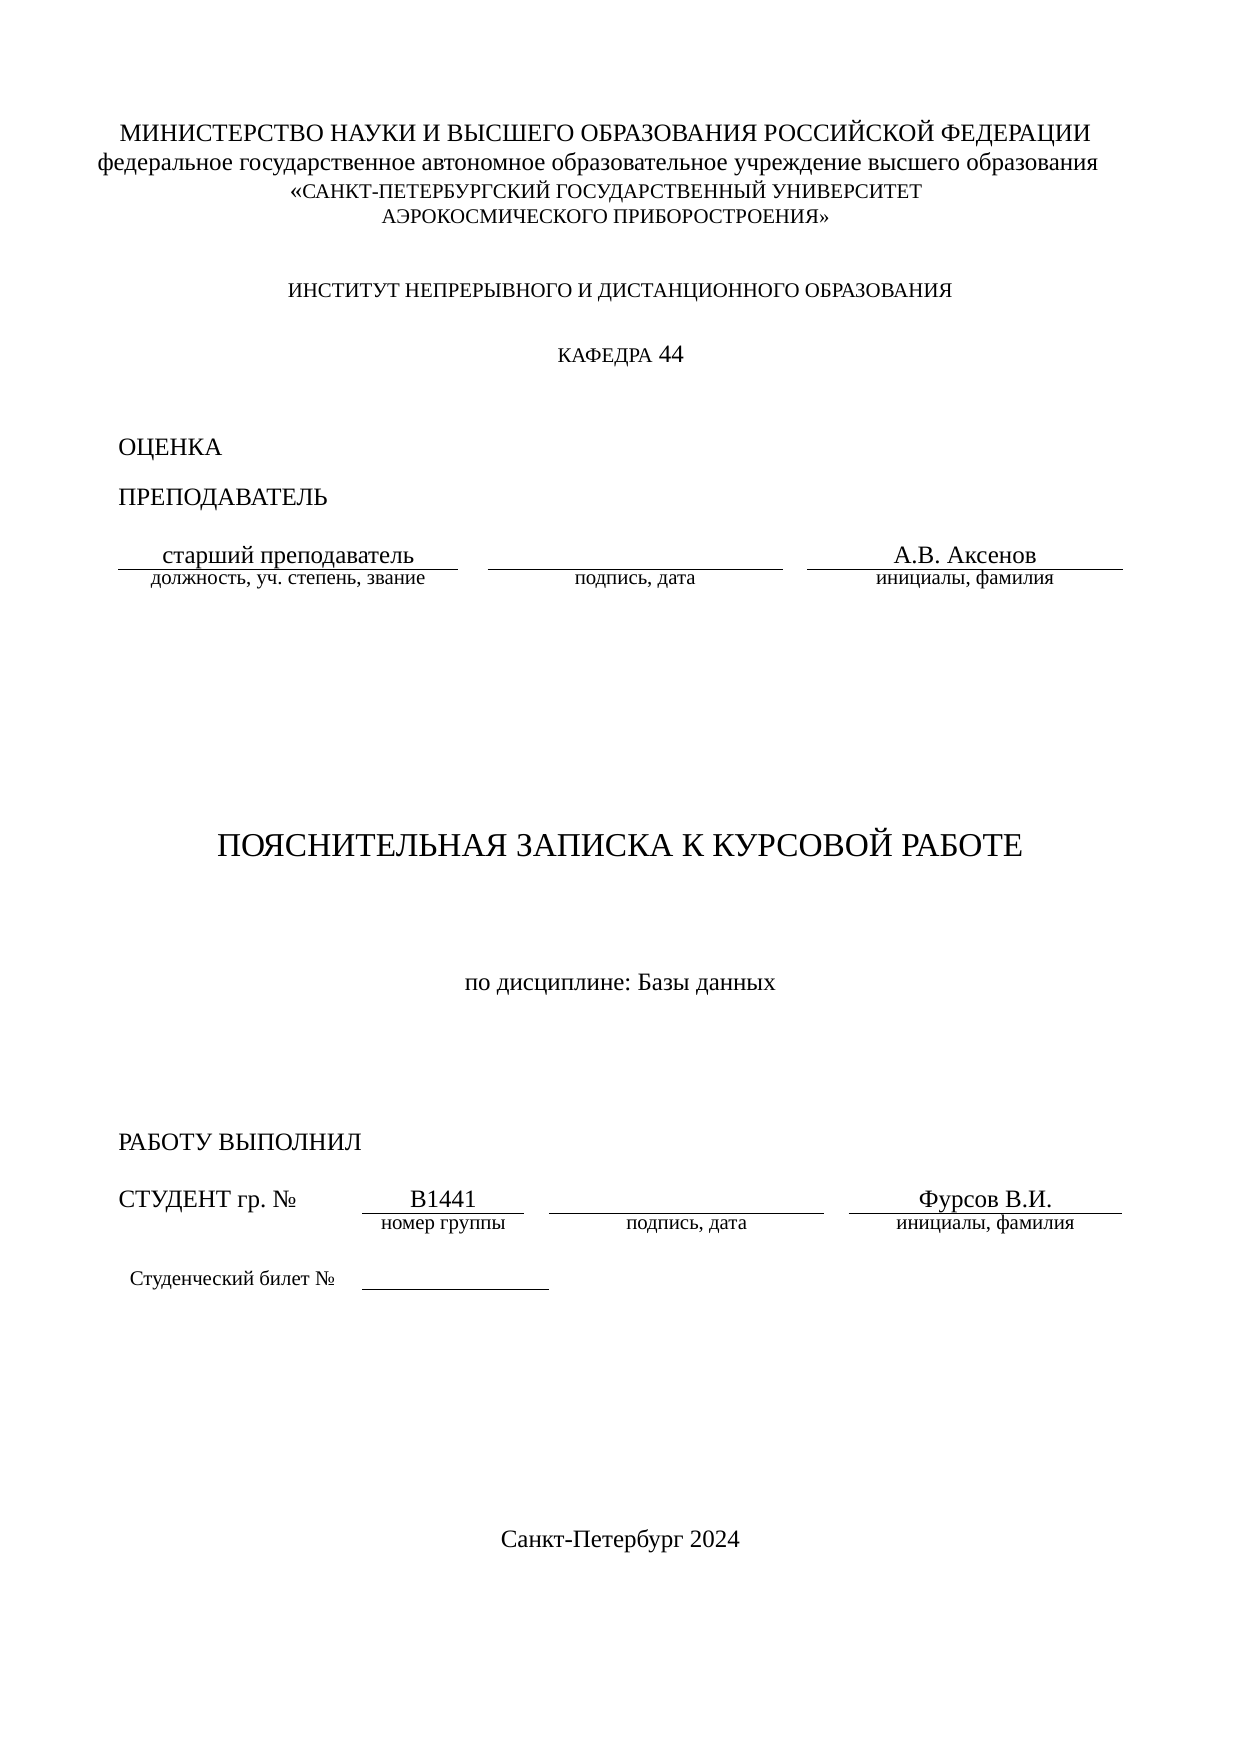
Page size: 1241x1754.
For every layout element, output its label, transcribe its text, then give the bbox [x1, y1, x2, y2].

table_header [549, 1170, 824, 1213]
table_cell [524, 1213, 549, 1233]
table_cell [824, 1213, 848, 1233]
table_header [824, 1170, 848, 1213]
table_cell [458, 569, 487, 588]
table_header КАФЕДРА 44 [118, 303, 1123, 432]
table_cell [362, 1233, 549, 1289]
text Санкт-Петербург 2024 [118, 1524, 1122, 1553]
table_cell [118, 1213, 362, 1233]
table_header В1441 [362, 1170, 524, 1213]
table_cell [783, 569, 807, 588]
table_header [458, 525, 487, 568]
text РАБОТУ ВЫПОЛНИЛ [118, 1127, 1122, 1155]
table_header [488, 525, 782, 568]
table_cell инициалы, фамилия [807, 570, 981, 588]
table_cell подпись, дата [488, 570, 782, 588]
text ИНСТИТУТ НЕПРЕРЫВНОГО И ДИСТАНЦИОННОГО ОБРАЗОВАНИЯ [118, 278, 1122, 302]
table_cell инициалы, фамилия [983, 570, 1123, 588]
text ПРЕПОДАВАТЕЛЬ [118, 482, 1122, 511]
table_header [783, 525, 807, 568]
table_header [118, 621, 1122, 750]
table_header СТУДЕНТ гр. № [118, 1170, 362, 1213]
table_cell должность, уч. степень, звание [118, 570, 458, 588]
text федеральное государственное автономное образовательное учреждение высшего образования [74, 147, 1122, 176]
text МИНИСТЕРСТВО НАУКИ И ВЫСШЕГО ОБРАЗОВАНИЯ РОССИЙСКОЙ ФЕДЕРАЦИИ [88, 118, 1122, 147]
table_cell [849, 1233, 1122, 1289]
text «САНКТ-ПЕТЕРБУРГСКИЙ ГОСУДАРСТВЕННЫЙ УНИВЕРСИТЕТ АЭРОКОСМИЧЕСКОГО ПРИБОРОСТРОЕНИЯ» [88, 176, 1122, 228]
text ОЦЕНКА [118, 432, 1122, 461]
table_header А.В. Аксенов [807, 525, 1123, 568]
table_header Фурсов В.И. [849, 1170, 1122, 1213]
table_cell ПОЯСНИТЕЛЬНАЯ ЗАПИСКА К КУРСОВОЙ РАБОТЕ [118, 750, 1122, 967]
table_cell Студенческий билет № [118, 1233, 362, 1289]
table_header [524, 1170, 549, 1213]
table_cell подпись, дата [549, 1214, 824, 1233]
table_header старший преподаватель [118, 525, 458, 568]
table_cell номер группы [362, 1214, 524, 1233]
table_cell по дисциплине: Базы данных [118, 967, 1122, 1085]
table_cell [549, 1233, 824, 1289]
table_cell инициалы, фамилия [849, 1214, 1122, 1233]
table_cell [824, 1233, 848, 1289]
